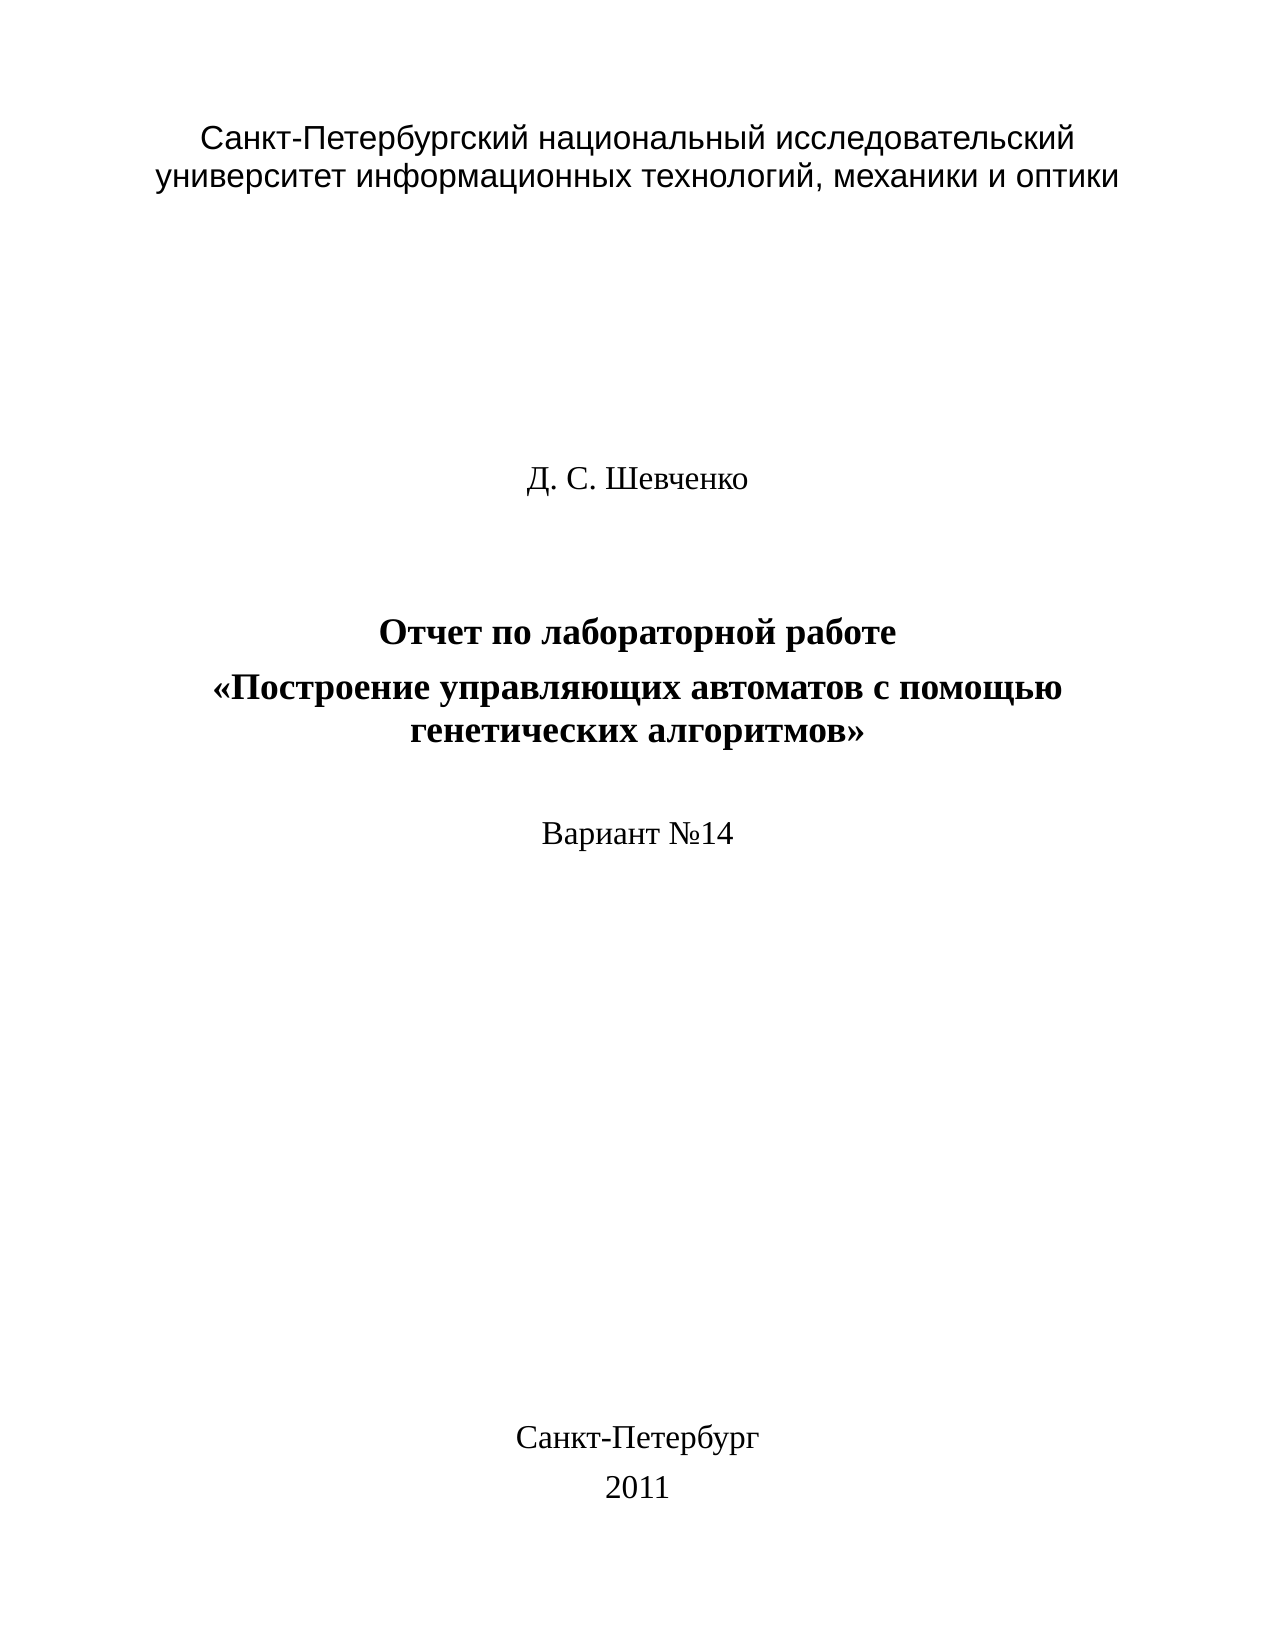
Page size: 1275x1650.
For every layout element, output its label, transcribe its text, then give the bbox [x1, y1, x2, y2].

text Отчет по лабораторной работе [118, 609, 1157, 653]
text «Построение управляющих автоматов с помощью генетических алгоритмов» [118, 664, 1157, 751]
subtitle Санкт-Петербургский национальный исследовательский университет информационных технологий, механики и оптики [118, 118, 1157, 195]
text 2011 [118, 1467, 1157, 1506]
text Санкт-Петербург [118, 1417, 1157, 1455]
text Д. С. Шевченко [118, 458, 1157, 497]
text Вариант №14 [118, 813, 1157, 851]
